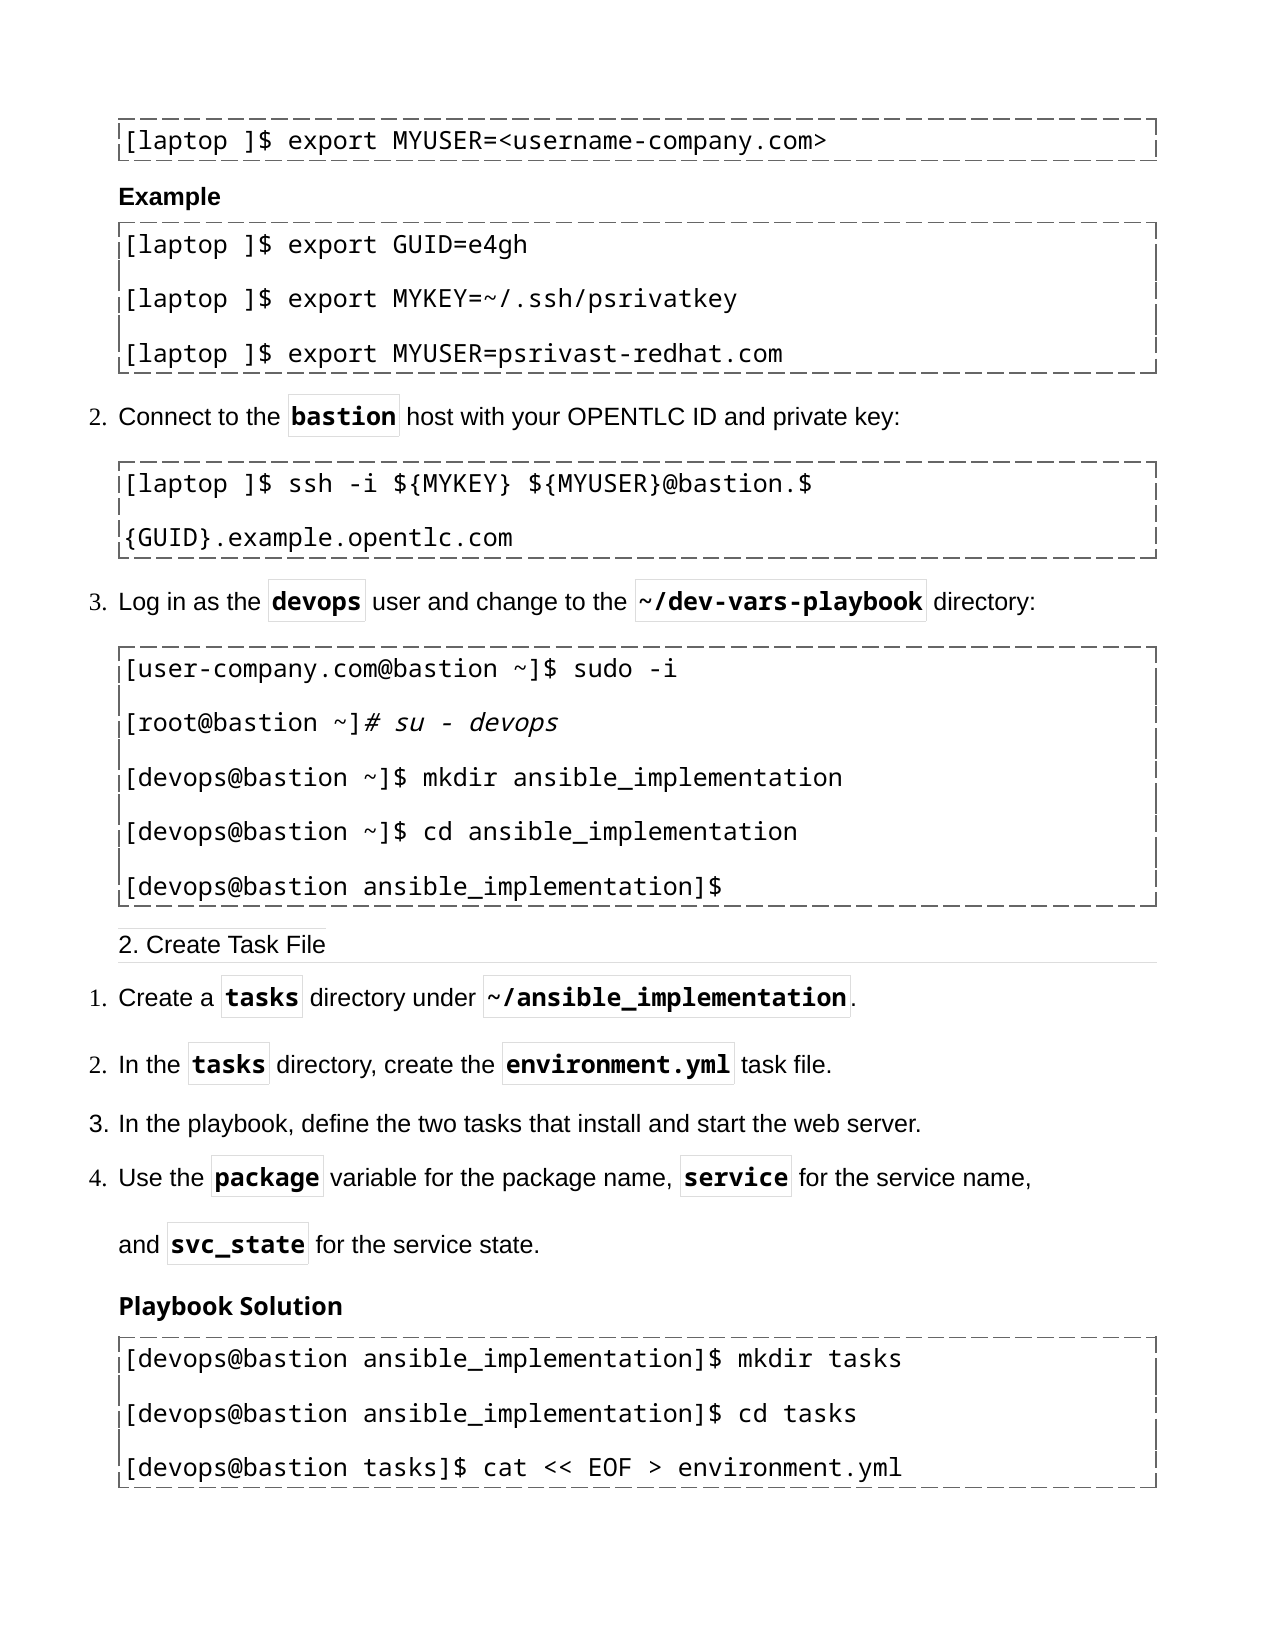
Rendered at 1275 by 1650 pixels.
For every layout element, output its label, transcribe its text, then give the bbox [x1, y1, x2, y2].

list devops [269, 580, 365, 621]
list Connect to the [118, 394, 288, 436]
list host with your OPENTLC ID and private key: [400, 394, 1157, 436]
list In the playbook, define the two tasks that install and start the web server. [118, 1109, 1157, 1138]
list . [851, 975, 1157, 1017]
text [devops@bastion tasks]$ cat << EOF > environment.yml [118, 1445, 1157, 1488]
list user and change to the [366, 579, 635, 621]
list [devops@bastion ~]$ mkdir ansible_implementation [118, 755, 1157, 793]
subtitle 2. Create Task File [118, 927, 1157, 962]
text Playbook Solution [118, 1289, 1157, 1323]
list Log in as the [118, 579, 268, 621]
list [devops@bastion ansible_implementation]$ [118, 864, 1157, 907]
list tasks [189, 1043, 269, 1084]
text [devops@bastion ansible_implementation]$ cd tasks [118, 1391, 1157, 1429]
list Example [118, 182, 1157, 210]
list tasks [222, 976, 302, 1017]
list ~/dev-vars-playbook [636, 580, 926, 621]
list directory, create the [270, 1042, 502, 1084]
list ~/ansible_implementation [484, 976, 850, 1017]
list [laptop ]$ ssh -i ${MYKEY} ${MYUSER}@bastion.${GUID}.example.opentlc.com [118, 461, 1157, 559]
list [devops@bastion ~]$ cd ansible_implementation [118, 809, 1157, 848]
list [root@bastion ~]# su - devops [118, 701, 1157, 739]
list Create a [118, 975, 221, 1017]
list [laptop ]$ export GUID=e4gh [118, 222, 1157, 260]
list directory under [303, 975, 483, 1017]
list [laptop ]$ export MYKEY=~/.ssh/psrivatkey [118, 276, 1157, 315]
list environment.yml [503, 1043, 734, 1084]
list task file. [735, 1042, 1157, 1084]
list directory: [927, 579, 1157, 621]
list [laptop ]$ export MYUSER=psrivast-redhat.com [118, 331, 1157, 374]
list In the [118, 1042, 188, 1084]
list [user-company.com@bastion ~]$ sudo -i [118, 646, 1157, 684]
list [laptop ]$ export MYUSER=<username-company.com> [118, 118, 1157, 161]
list bastion [289, 395, 399, 436]
list Use the package variable for the package name, service for the service name, and svc_state for the service state. [118, 1155, 1157, 1264]
text [devops@bastion ansible_implementation]$ mkdir tasks [118, 1336, 1157, 1375]
